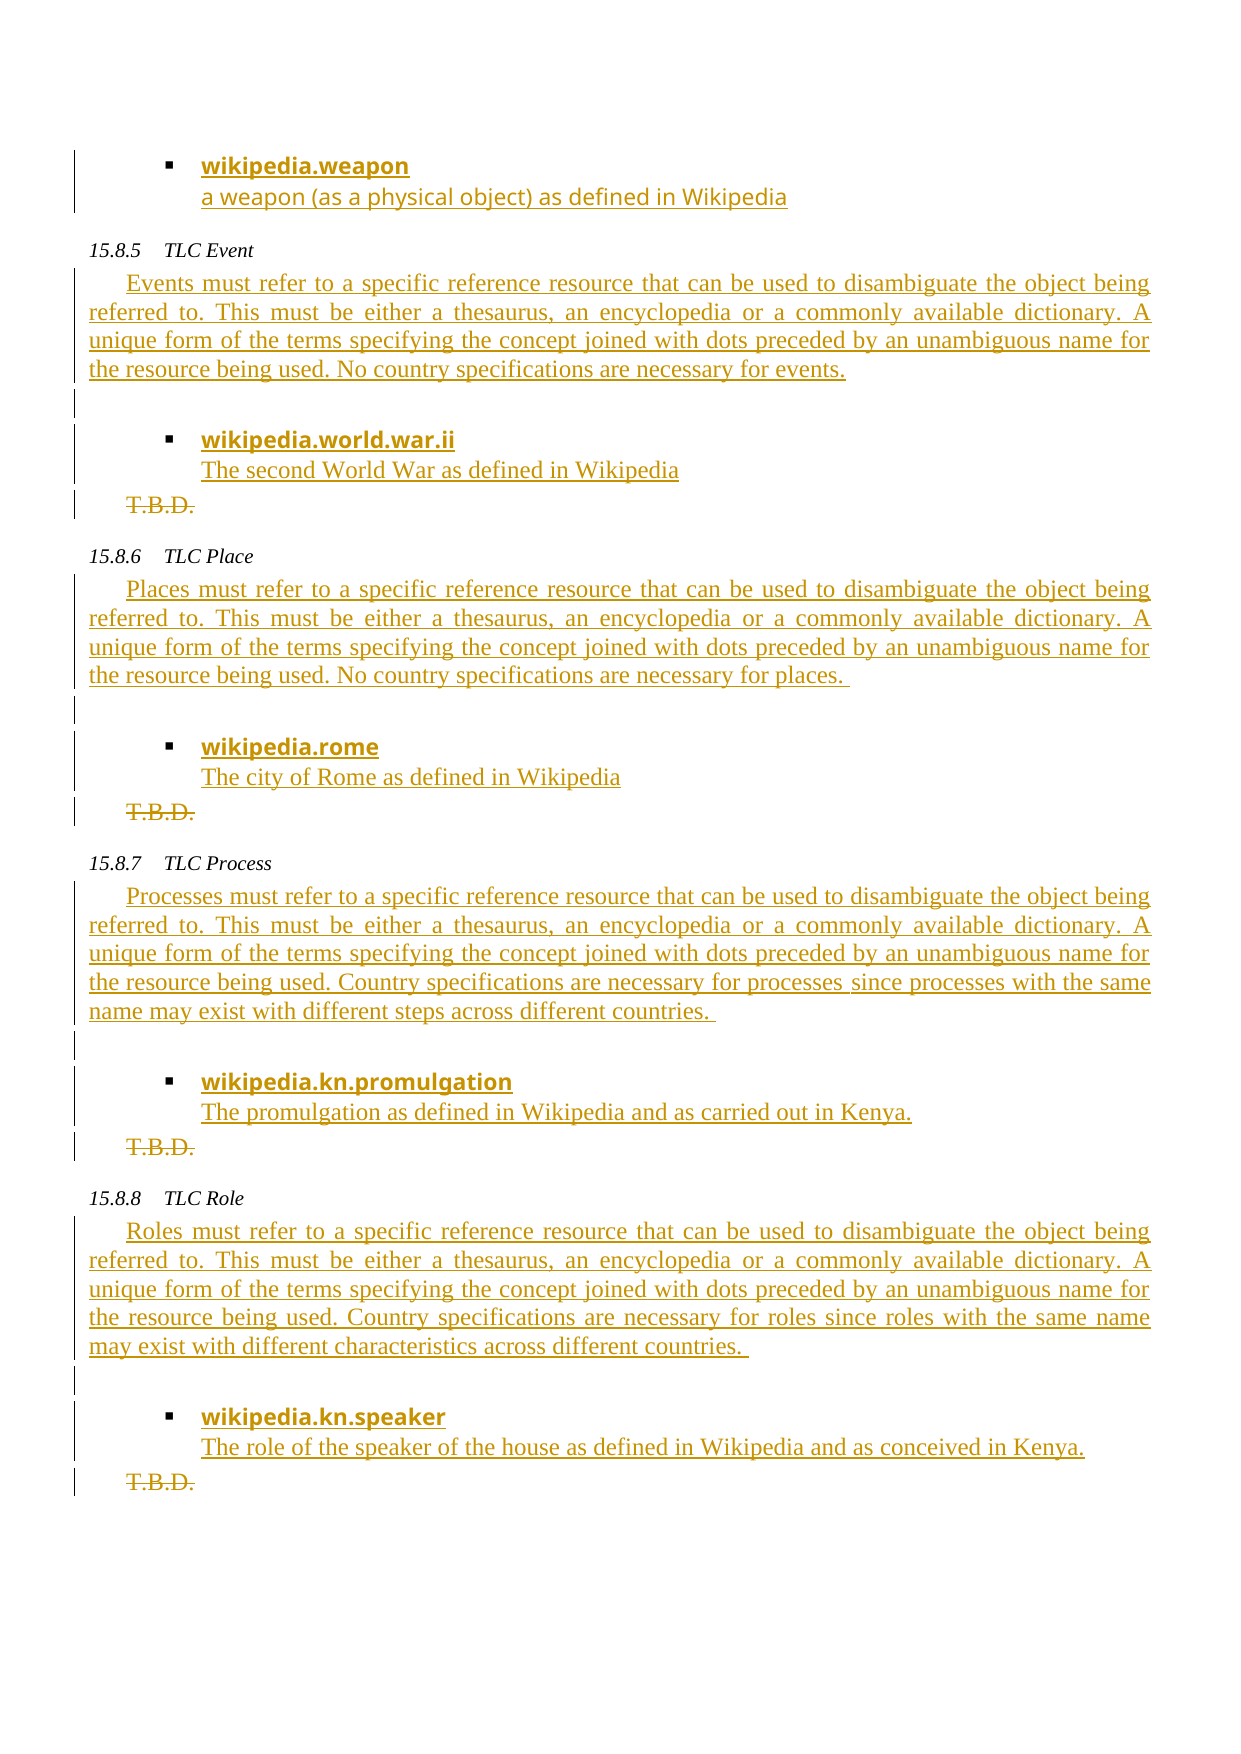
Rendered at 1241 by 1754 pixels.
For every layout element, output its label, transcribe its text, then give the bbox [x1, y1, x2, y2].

text unique form of the terms specifying the concept joined with dots preceded by an unambiguous name for the resource being used. No country specifications are necessary for events. [89, 323, 1151, 383]
text Roles must refer to a specific reference resource that can be used to disambiguate the object being referred to. This must be either a thesaurus, an encyclopedia or a commonly available dictionary. A [89, 1216, 1151, 1270]
subtitle TLC Place [89, 544, 1151, 568]
subtitle TLC Event [89, 237, 1151, 262]
text Processes must refer to a specific reference resource that can be used to disambiguate the object being referred to. This must be either a thesaurus, an encyclopedia or a commonly available dictionary. A [89, 881, 1151, 935]
text unique form of the terms specifying the concept joined with dots preceded by an unambiguous name for the resource being used. No country specifications are necessary for places. [89, 629, 1151, 689]
list wikipedia.weapon a weapon (as a physical object) as defined in Wikipedia [163, 150, 1151, 212]
subtitle TLC Role [89, 1186, 1151, 1210]
list wikipedia.rome The city of Rome as defined in Wikipedia [163, 731, 1151, 791]
subtitle TLC Process [89, 851, 1151, 875]
text Places must refer to a specific reference resource that can be used to disambiguate the object being referred to. This must be either a thesaurus, an encyclopedia or a commonly available dictionary. A [89, 574, 1151, 628]
text may exist with different characteristics across different countries. [89, 1329, 1151, 1360]
text Events must refer to a specific reference resource that can be used to disambiguate the object being referred to. This must be either a thesaurus, an encyclopedia or a commonly available dictionary. A [89, 268, 1151, 322]
list wikipedia.world.war.ii The second World War as defined in Wikipedia [163, 424, 1151, 484]
list wikipedia.kn.promulgation The promulgation as defined in Wikipedia and as carried out in Kenya. [163, 1066, 1151, 1126]
text unique form of the terms specifying the concept joined with dots preceded by an unambiguous name for the resource being used. Country specifications are necessary for processes since processes with the same name may exist with different steps across different countries. [89, 936, 1151, 1025]
list wikipedia.kn.speaker The role of the speaker of the house as defined in Wikipedia and as conceived in Kenya. [163, 1401, 1151, 1461]
text unique form of the terms specifying the concept joined with dots preceded by an unambiguous name for the resource being used. Country specifications are necessary for roles since roles with the same name [89, 1271, 1151, 1327]
